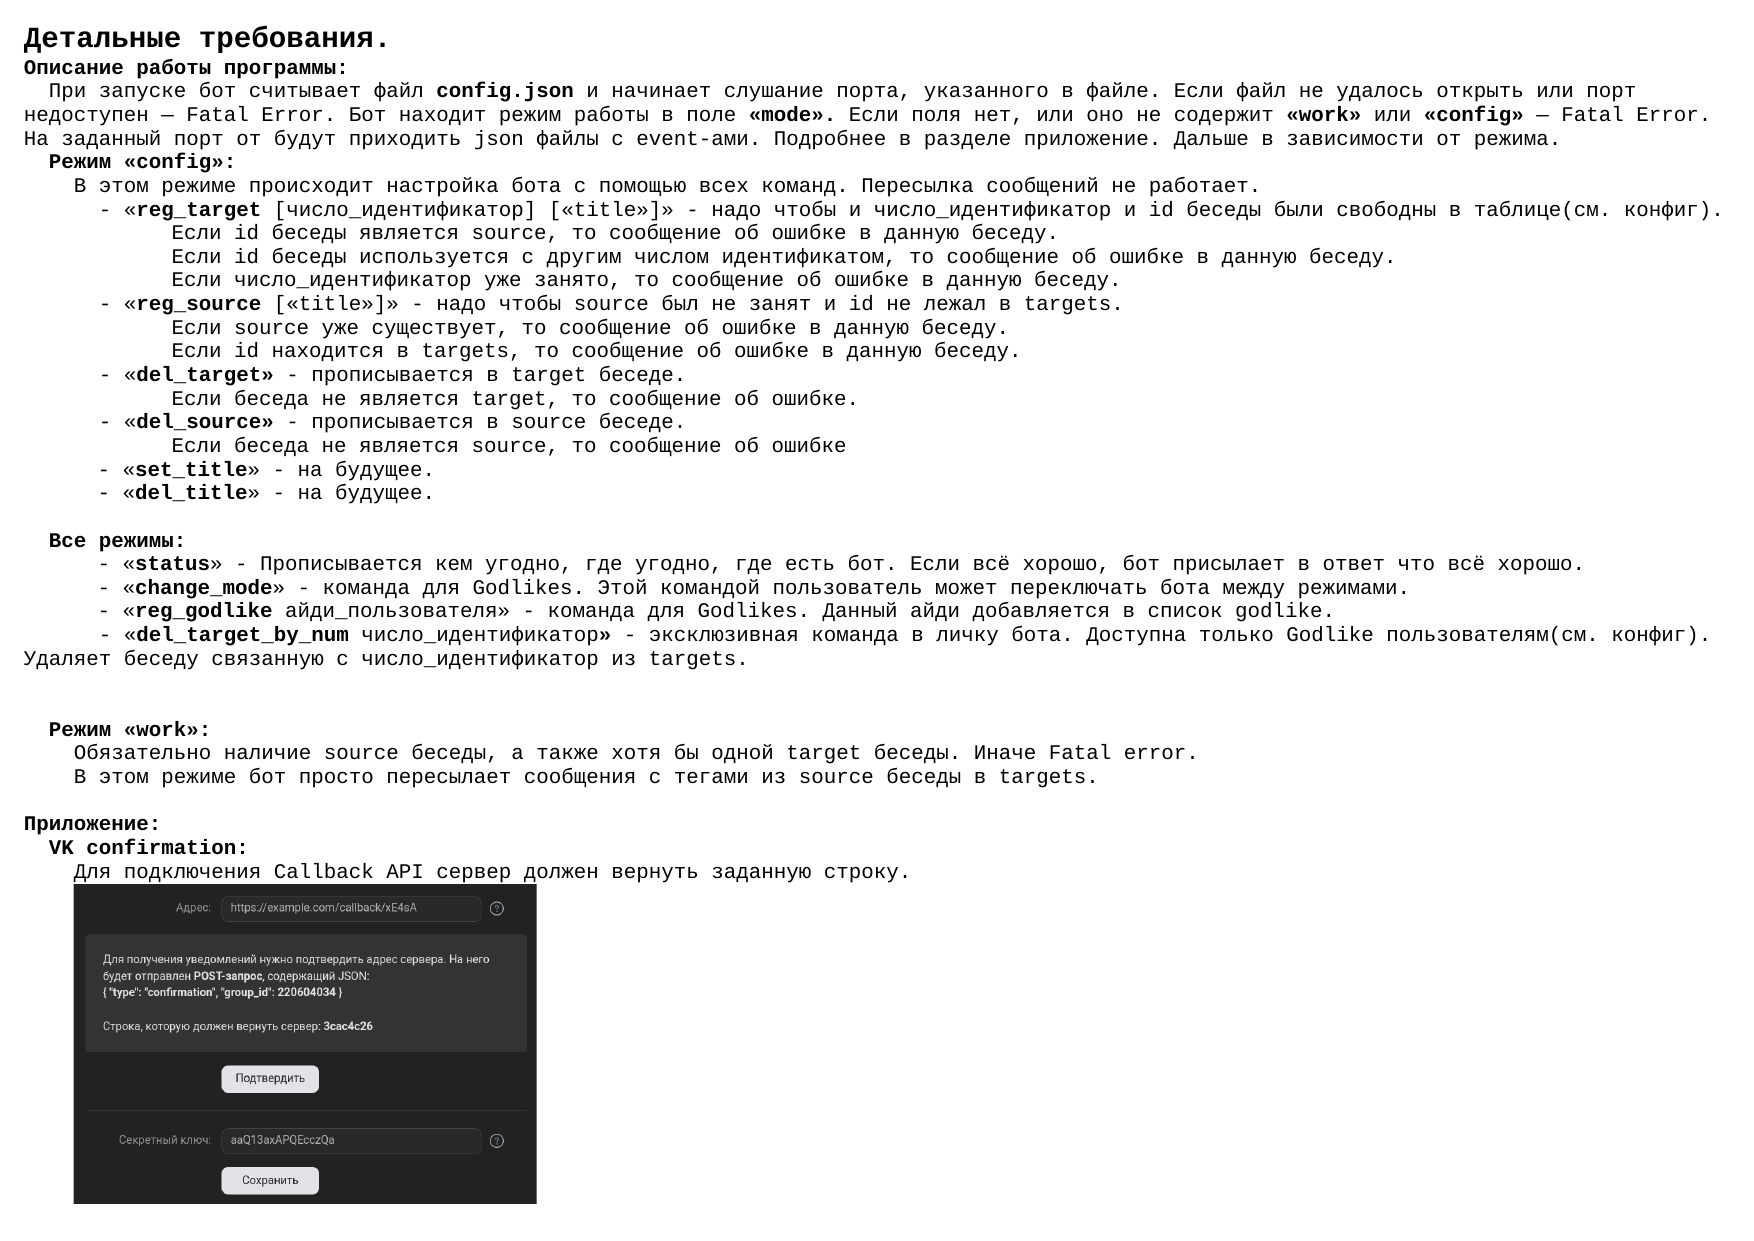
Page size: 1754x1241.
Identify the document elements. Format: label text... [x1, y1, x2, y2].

text Если беседа не является source, то сообщение об ошибке [24, 435, 1730, 459]
text - «change_mode» - команда для Godlikes. Этой командой пользователь может переключать бота между режимами. [24, 577, 1730, 601]
text Если беседа не является target, то сообщение об ошибке. [24, 388, 1730, 411]
text Все режимы: [24, 529, 1730, 553]
text - «reg_source [«title»]» - надо чтобы source был не занят и id не лежал в targets. [24, 293, 1730, 317]
text Режим «config»: [24, 151, 1730, 175]
text Если id находится в targets, то сообщение об ошибке в данную беседу. [24, 340, 1730, 364]
picture [73, 884, 537, 1204]
text Режим «work»: [24, 719, 1730, 742]
text Если число_идентификатор уже занято, то сообщение об ошибке в данную беседу. [24, 269, 1730, 293]
text - «del_target_by_num число_идентификатор» - эксклюзивная команда в личку бота. Доступна только Godlike пользователям(см. конфиг). Удаляет беседу связанную с число_идентификатор из targets. [24, 624, 1730, 671]
text Для подключения Callback API сервер должен вернуть заданную строку. [24, 861, 1730, 884]
text - «reg_godlike айди_пользователя» - команда для Godlikes. Данный айди добавляется в список godlike. [24, 601, 1730, 624]
text Если id беседы используется с другим числом идентификатом, то сообщение об ошибке в данную беседу. [24, 246, 1730, 269]
text Описание работы программы: [24, 57, 1730, 80]
text Приложение: [24, 813, 1730, 837]
text В этом режиме происходит настройка бота с помощью всех команд. Пересылка сообщений не работает. [24, 175, 1730, 198]
text Если source уже существует, то сообщение об ошибке в данную беседу. [24, 317, 1730, 340]
text - «status» - Прописывается кем угодно, где угодно, где есть бот. Если всё хорошо, бот присылает в ответ что всё хорошо. [24, 553, 1730, 577]
text - «del_source» - прописывается в source беседе. [24, 411, 1730, 435]
text При запуске бот считывает файл config.json и начинает слушание порта, указанного в файле. Если файл не удалось открыть или порт недоступен — Fatal Error. Бот находит режим работы в поле «mode». Если поля нет, или оно не содержит «work» или «config» — Fatal Error. На заданный порт от будут приходить json файлы с event-ами. Подробнее в разделе приложение. Дальше в зависимости от режима. [24, 80, 1730, 151]
text Если id беседы является source, то сообщение об ошибке в данную беседу. [24, 222, 1730, 246]
text - «del_title» - на будущее. [24, 482, 1730, 506]
text - «del_target» - прописывается в target беседе. [24, 364, 1730, 388]
text - «set_title» - на будущее. [24, 459, 1730, 482]
text Обязательно наличие source беседы, а также хотя бы одной target беседы. Иначе Fatal error. [24, 742, 1730, 766]
text Детальные требования. [24, 24, 1730, 57]
text VK confirmation: [24, 837, 1730, 861]
text - «reg_target [число_идентификатор] [«title»]» - надо чтобы и число_идентификатор и id беседы были свободны в таблице(см. конфиг). [24, 198, 1730, 222]
text В этом режиме бот просто пересылает сообщения с тегами из source беседы в targets. [24, 766, 1730, 790]
